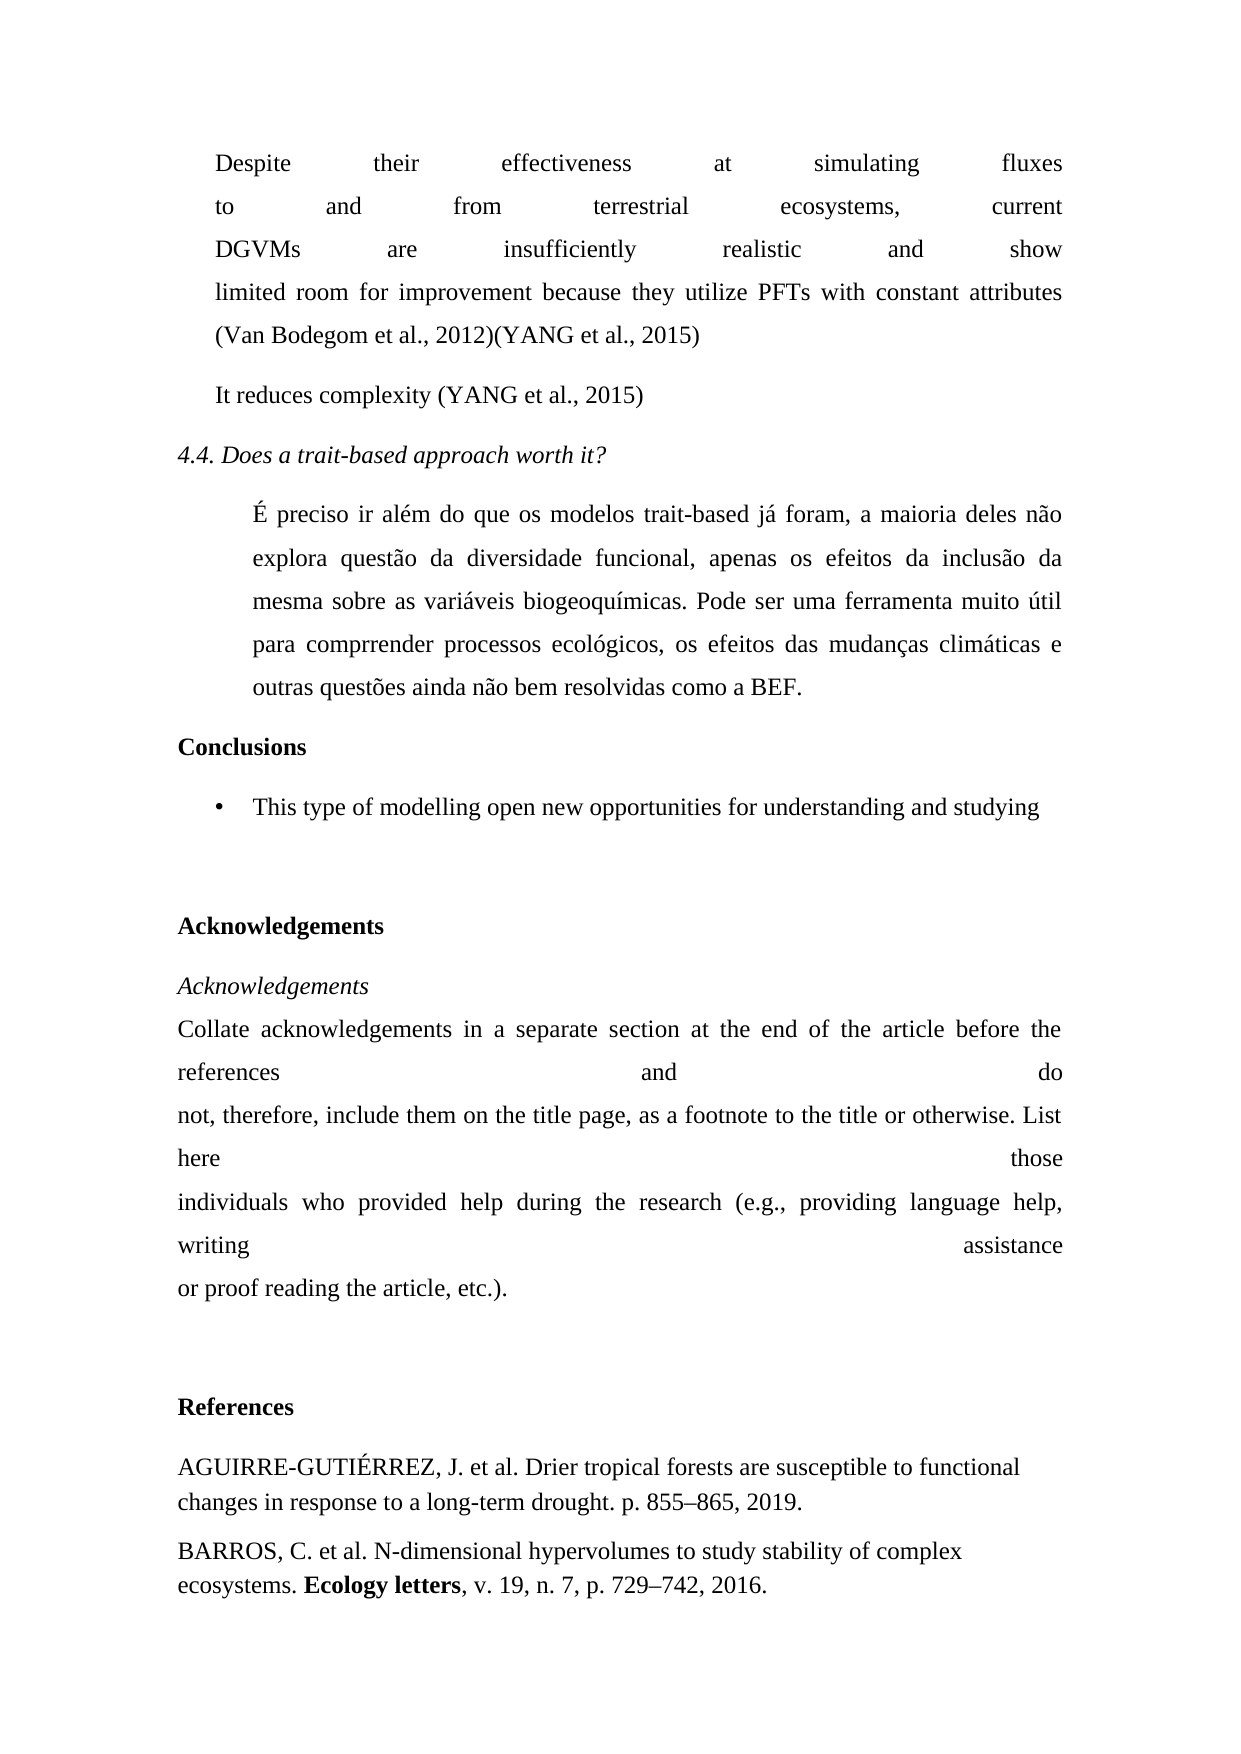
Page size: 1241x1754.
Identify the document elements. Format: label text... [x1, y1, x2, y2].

text AGUIRRE-GUTIÉRREZ, J. et al. Drier tropical forests are susceptible to functional changes in response to a long-term drought. p. 855–865, 2019. [177, 1452, 1063, 1515]
text It reduces complexity (YANG et al., 2015) [215, 380, 1063, 409]
text Acknowledgements [177, 911, 1063, 940]
text Acknowledgements Collate acknowledgements in a separate section at the end of the article before the references and do not, therefore, include them on the title page, as a footnote to the title or otherwise. List here those individuals who provided help during the research (e.g., providing language help, writing assistance or proof reading the article, etc.). [177, 971, 1063, 1302]
text BARROS, C. et al. N-dimensional hypervolumes to study stability of complex ecosystems. Ecology letters, v. 19, n. 7, p. 729–742, 2016. [177, 1536, 1063, 1599]
text 4.4. Does a trait-based approach worth it? [177, 440, 1063, 468]
list ⁠É preciso ir além do que os modelos trait-based já foram, a maioria deles não explora questão da diversidade funcional, apenas os efeitos da inclusão da mesma sobre as variáveis biogeoquímicas. Pode ser uma ferramenta muito útil para comprrender processos ecológicos, os efeitos das mudanças climáticas e outras questões ainda não bem resolvidas como a BEF. [215, 499, 1063, 701]
text Despite their effectiveness at simulating fluxes to and from terrestrial ecosystems, current DGVMs are insufficiently realistic and show limited room for improvement because they utilize PFTs with constant attributes (Van Bodegom et al., 2012)(YANG et al., 2015) [215, 148, 1063, 349]
list This type of modelling open new opportunities for understanding and studying [215, 792, 1063, 820]
text Conclusions [177, 732, 1063, 761]
text References [177, 1392, 1063, 1421]
